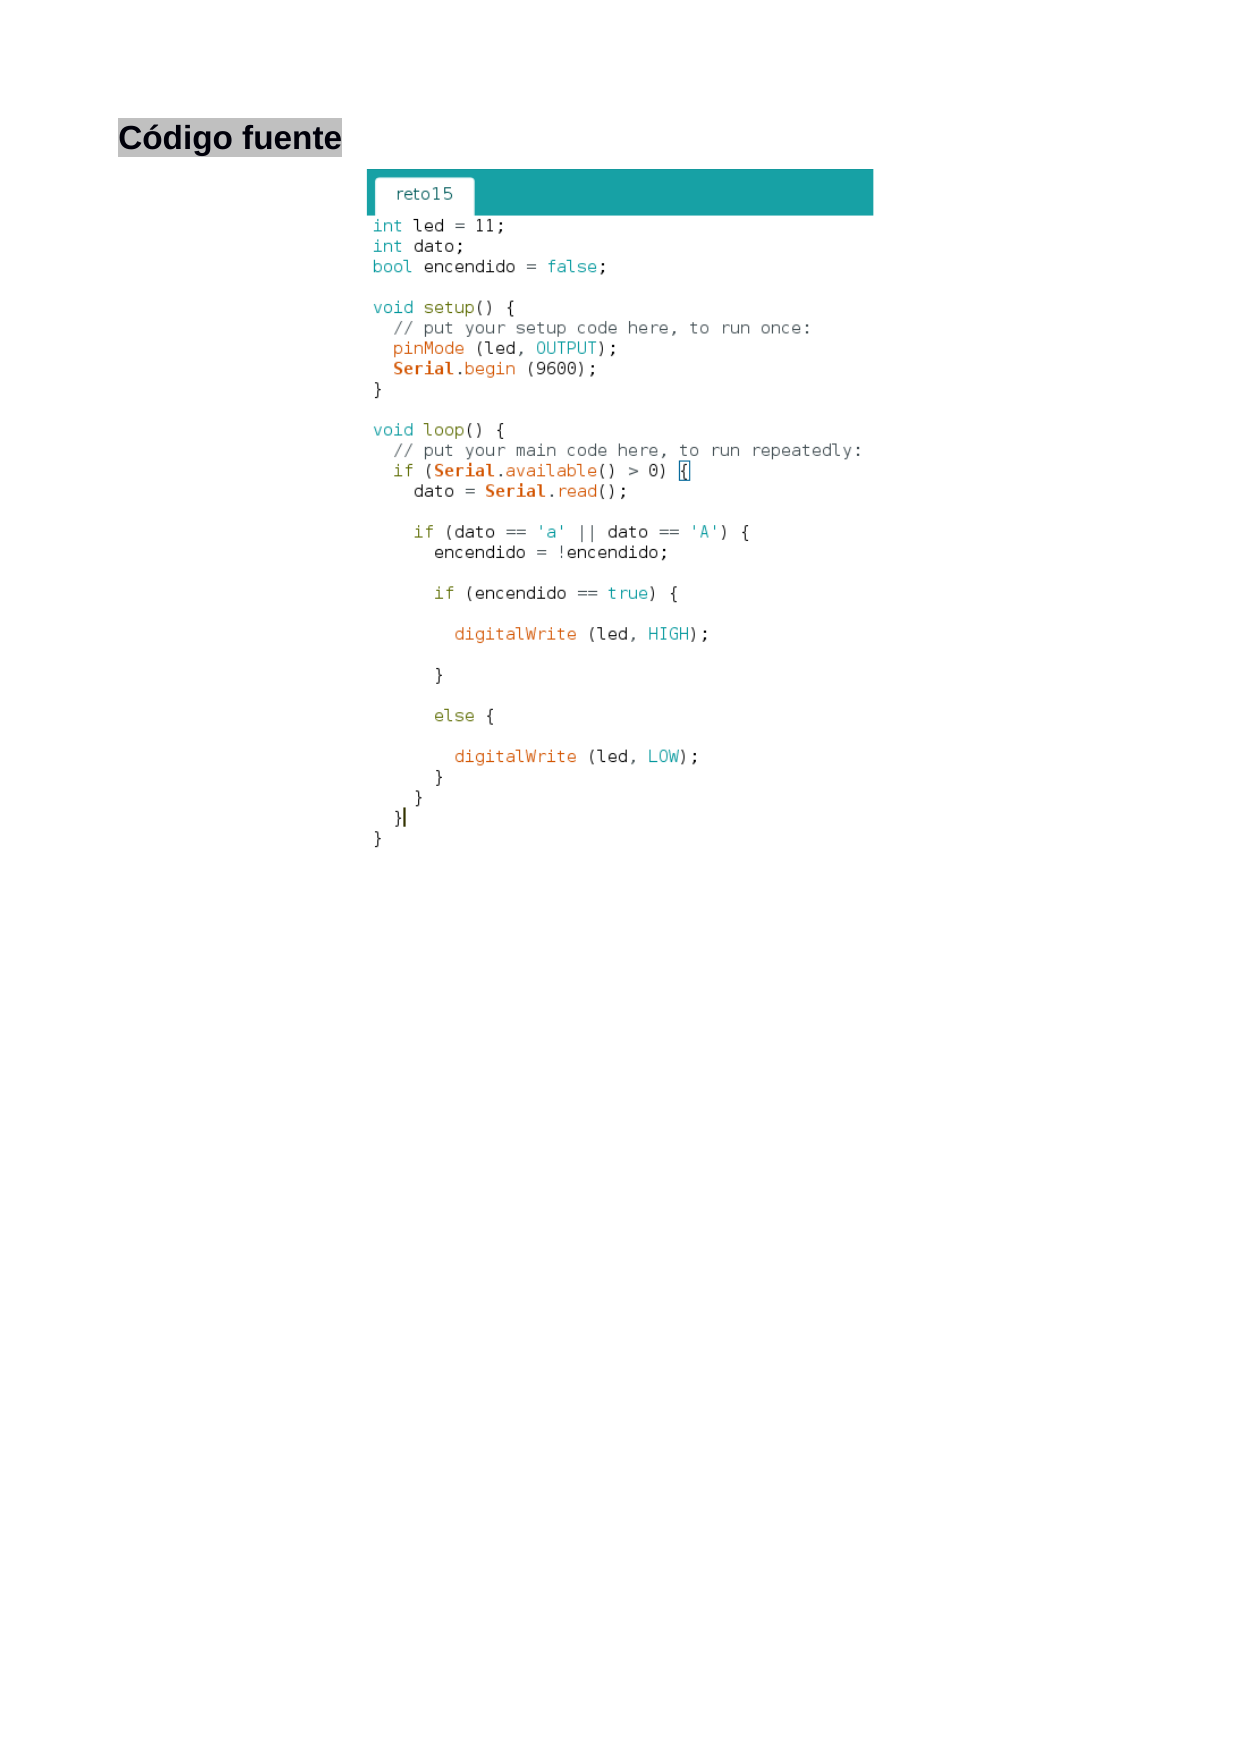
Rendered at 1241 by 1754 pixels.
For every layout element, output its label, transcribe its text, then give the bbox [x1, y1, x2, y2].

picture [366, 169, 874, 854]
subtitle Código fuente [118, 118, 1122, 157]
